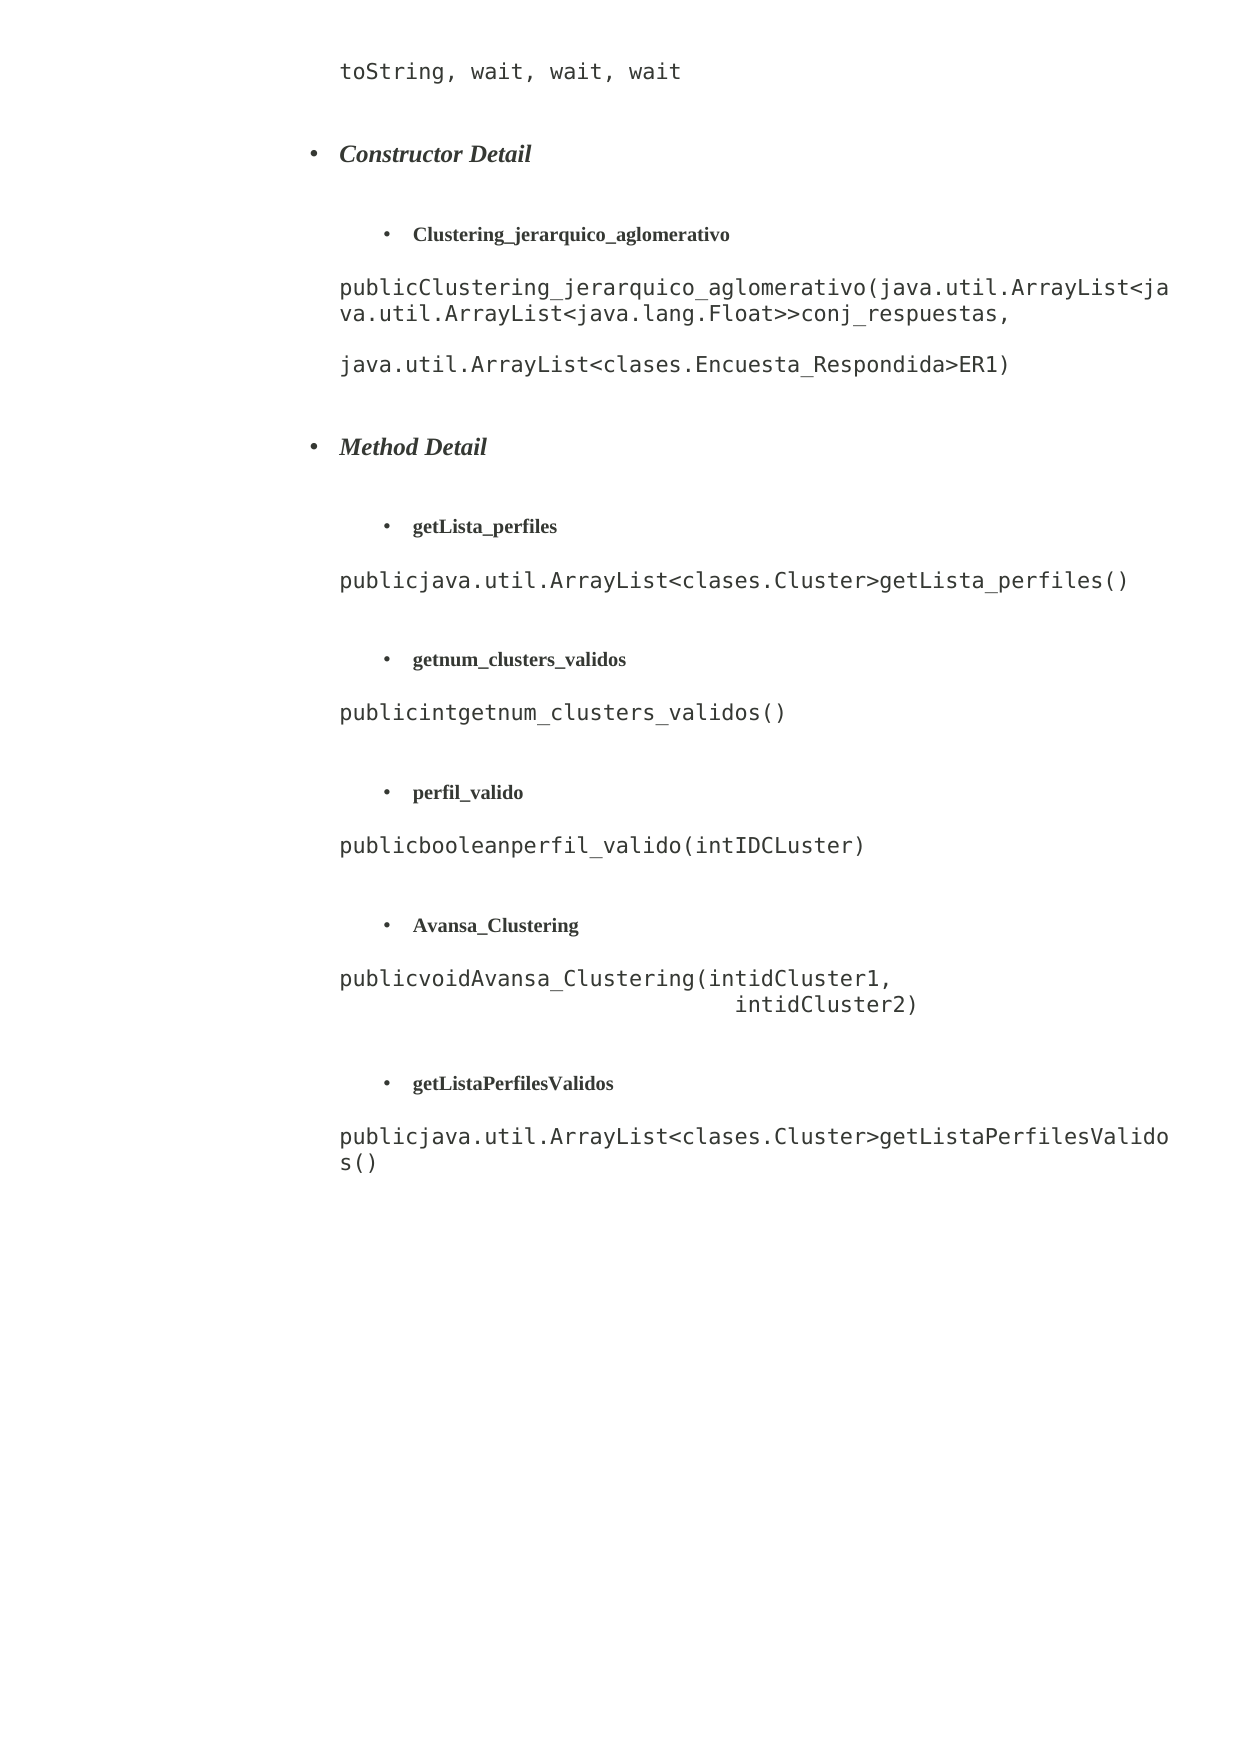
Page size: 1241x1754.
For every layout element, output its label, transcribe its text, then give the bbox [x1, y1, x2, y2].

subtitle Constructor Detail [309, 139, 1181, 168]
list publicvoidAvansa_Clustering(intidCluster1, [309, 966, 1181, 992]
list intidCluster2) [309, 992, 1181, 1017]
list toString, wait, wait, wait [309, 59, 1181, 84]
list publicjava.util.ArrayList<clases.Cluster>getListaPerfilesValidos() [309, 1124, 1181, 1176]
list publicbooleanperfil_valido(intIDCLuster) [309, 833, 1181, 859]
subtitle perfil_valido [383, 781, 1181, 804]
list publicClustering_jerarquico_aglomerativo(java.util.ArrayList<java.util.ArrayList<java.lang.Float>>conj_respuestas, [309, 275, 1181, 326]
subtitle getLista_perfiles [383, 515, 1181, 538]
list publicjava.util.ArrayList<clases.Cluster>getLista_perfiles() [309, 568, 1181, 593]
list java.util.ArrayList<clases.Encuesta_Respondida>ER1) [309, 326, 1181, 377]
subtitle Avansa_Clustering [383, 913, 1181, 937]
subtitle Method Detail [309, 432, 1181, 460]
subtitle Clustering_jerarquico_aglomerativo [383, 222, 1181, 246]
list publicintgetnum_clusters_validos() [309, 701, 1181, 726]
subtitle getListaPerfilesValidos [383, 1072, 1181, 1095]
subtitle getnum_clusters_validos [383, 648, 1181, 671]
